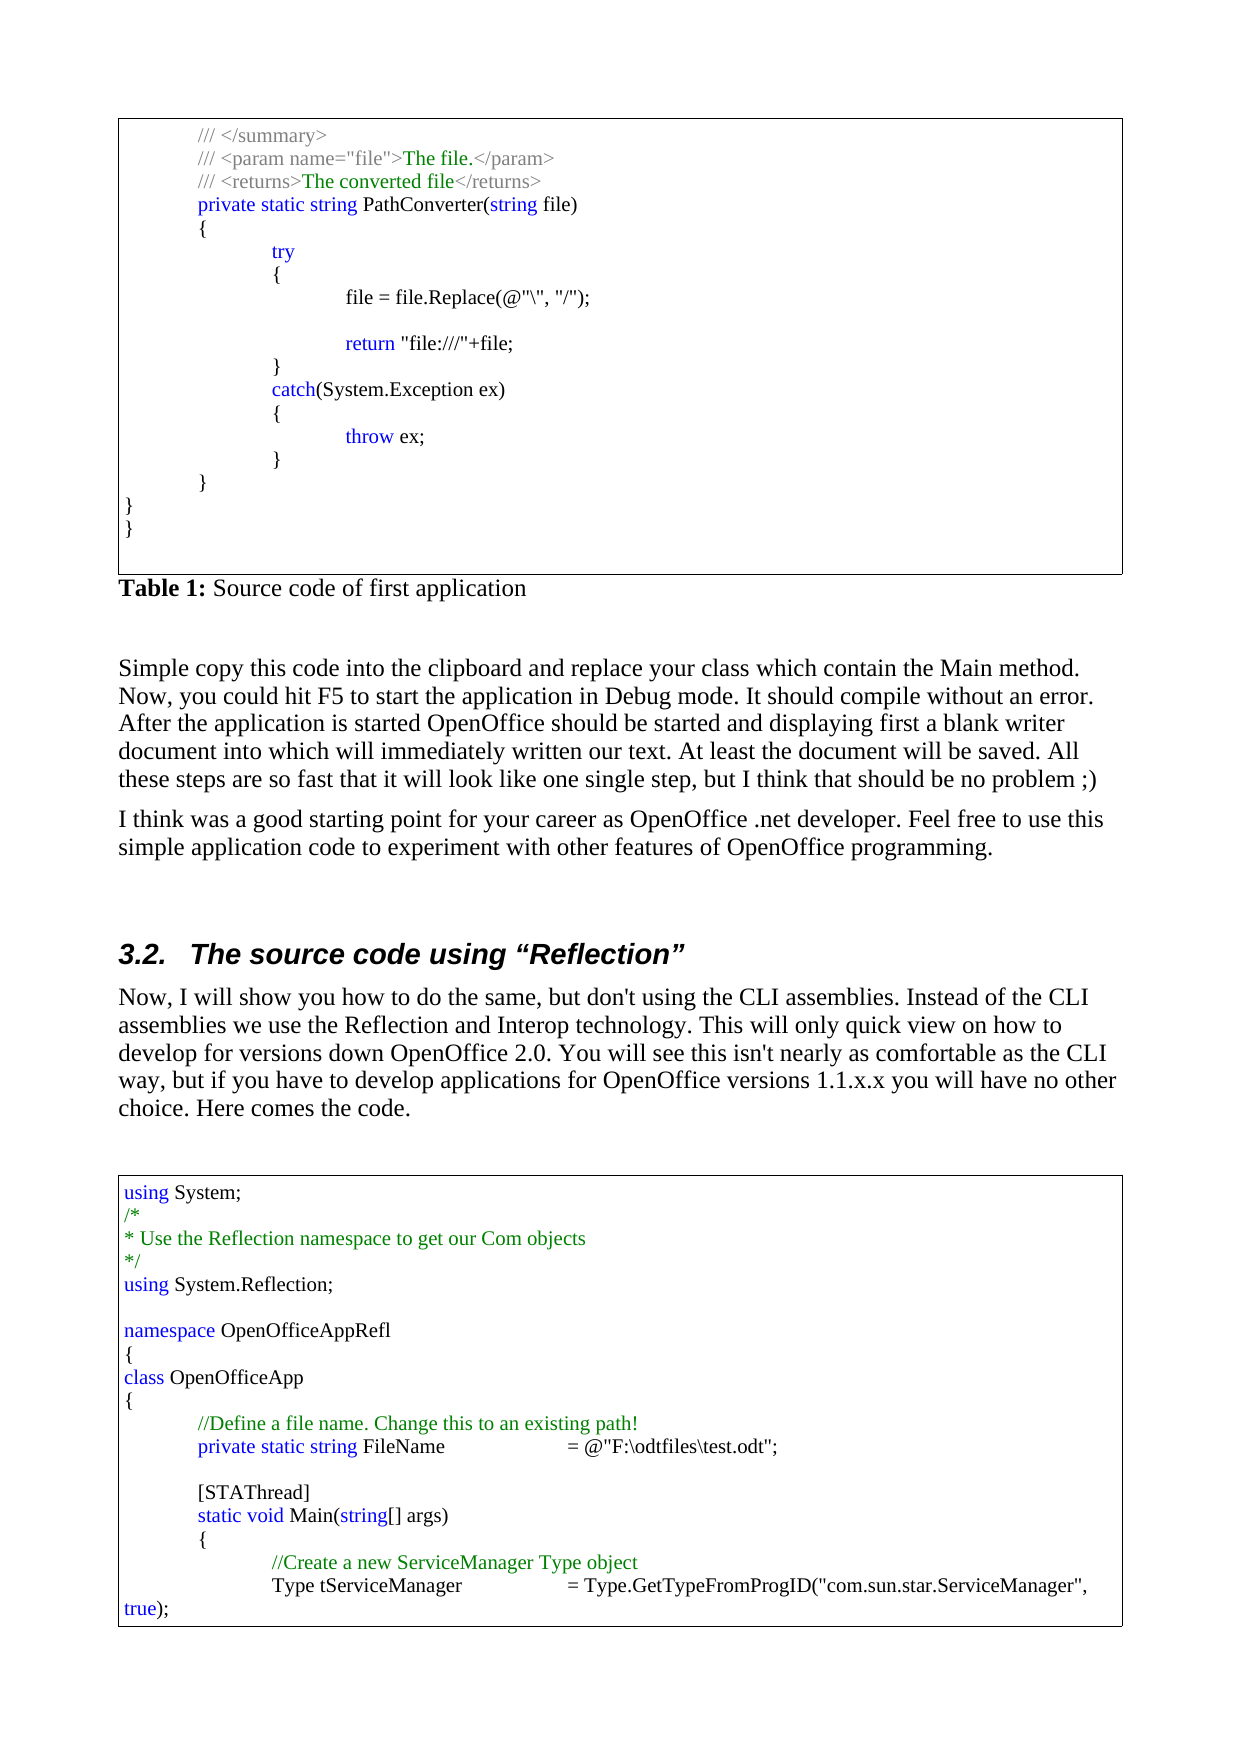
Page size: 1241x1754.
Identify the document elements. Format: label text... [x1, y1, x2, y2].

subtitle The source code using “Reflection” [118, 938, 1122, 971]
text Now, I will show you how to do the same, but don't using the CLI assemblies. Instead of the CLI assemblies we use the Reflection and Interop technology. This will only quick view on how to develop for versions down OpenOffice 2.0. You will see this isn't nearly as comfortable as the CLI way, but if you have to develop applications for OpenOffice versions 1.1.x.x you will have no other choice. Here comes the code. [118, 983, 1122, 1122]
text I think was a good starting point for your career as OpenOffice .net developer. Feel free to use this simple application code to experiment with other features of OpenOffice programming. [118, 805, 1122, 861]
text Table 1: Source code of first application [118, 575, 1122, 601]
table_header /// </summary> /// <param name="file">The file.</param> /// <returns>The converted file</returns> private static string PathConverter(string file) { try { file = file.Replace(@"\", "/"); return "file:///"+file; } catch(System.Exception ex) { throw ex; } } } } [119, 119, 1122, 574]
table_header using System; /* * Use the Reflection namespace to get our Com objects */ using System.Reflection; namespace OpenOfficeAppRefl { class OpenOfficeApp { //Define a file name. Change this to an existing path! private static string FileName = @"F:\odtfiles\test.odt"; [STAThread] static void Main(string[] args) { //Create a new ServiceManager Type object Type tServiceManager = Type.GetTypeFromProgID("com.sun.star.ServiceManager", true); [119, 1176, 1122, 1626]
text Simple copy this code into the clipboard and replace your class which contain the Main method. Now, you could hit F5 to start the application in Debug mode. It should compile without an error. After the application is started OpenOffice should be started and displaying first a blank writer document into which will immediately written our text. At least the document will be saved. All these steps are so fast that it will look like one single step, but I think that should be no problem ;) [118, 654, 1122, 793]
